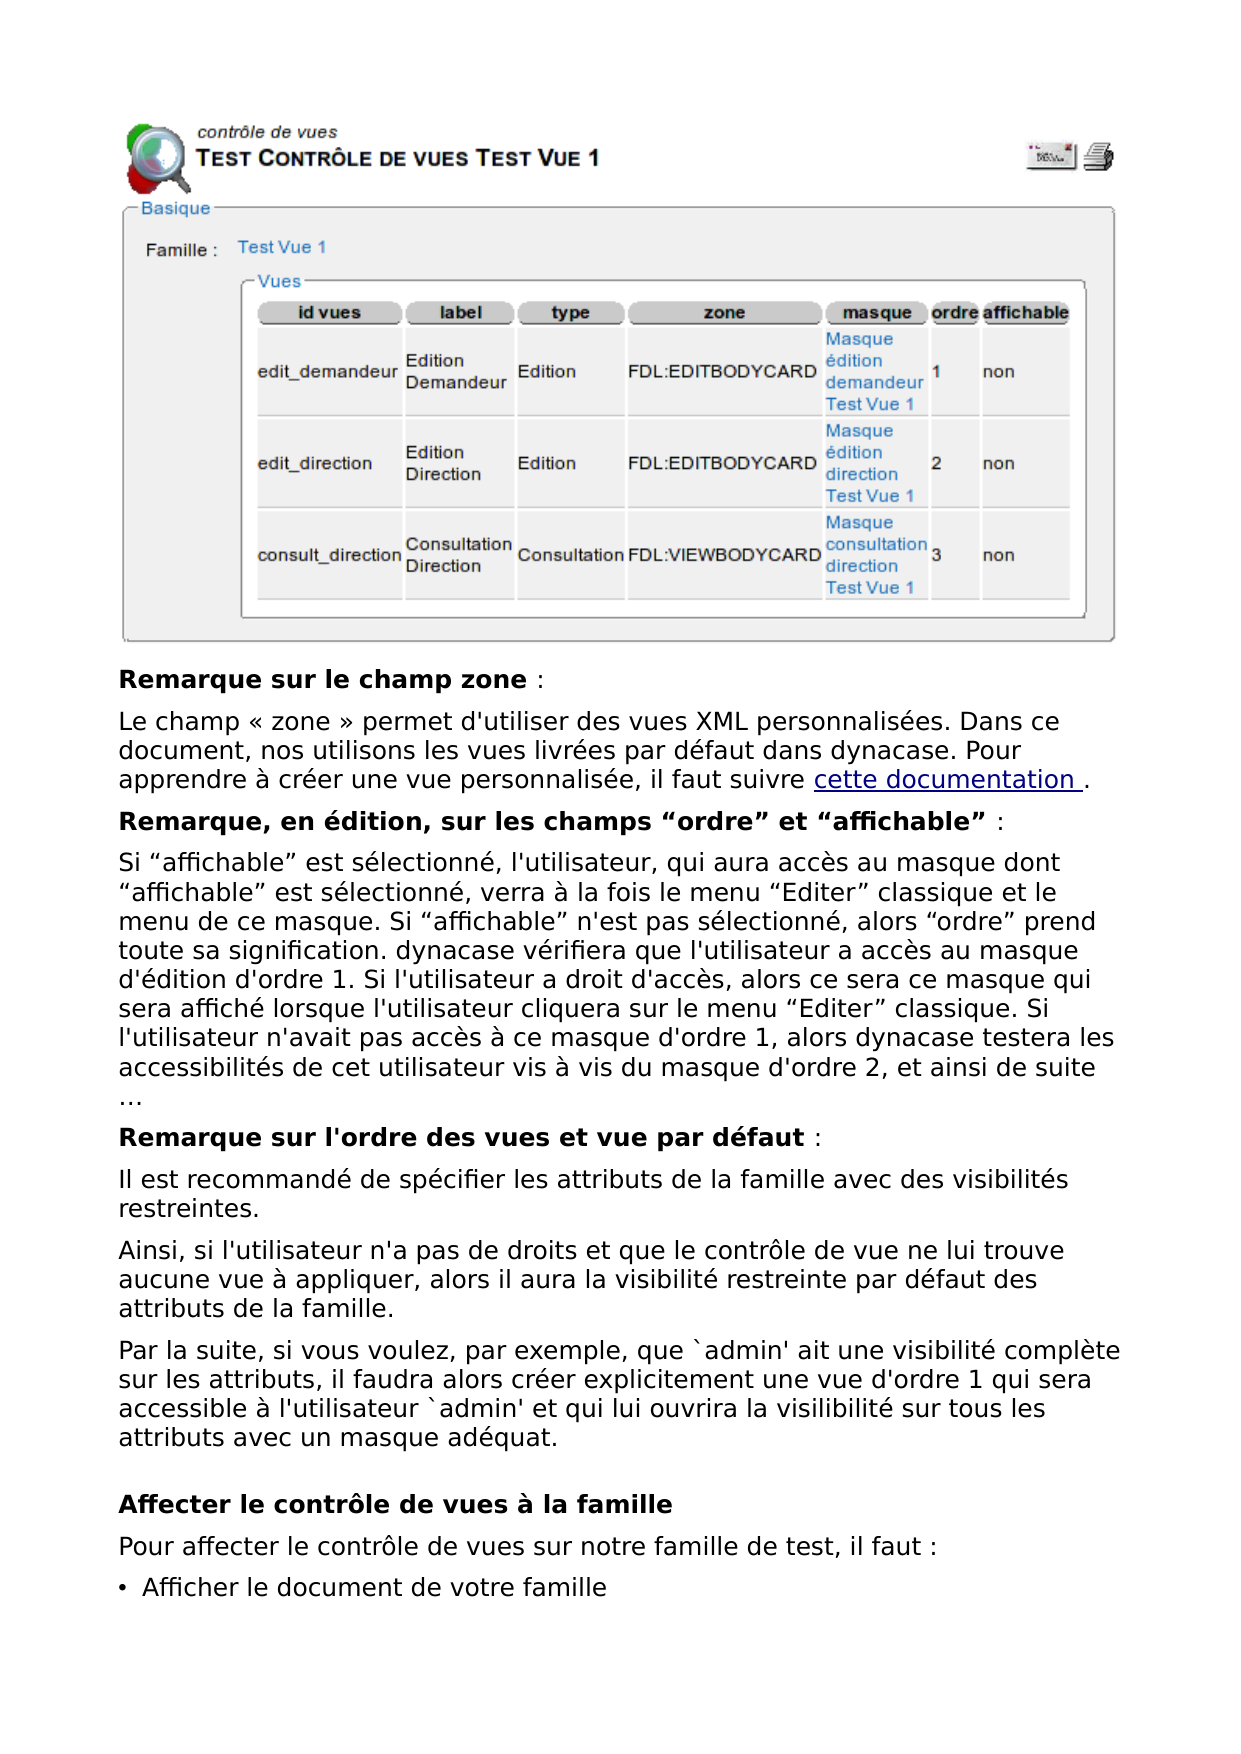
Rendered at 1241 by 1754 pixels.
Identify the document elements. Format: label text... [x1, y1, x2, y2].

text Remarque sur le champ zone : [118, 665, 1122, 694]
text Par la suite, si vous voulez, par exemple, que `admin' ait une visibilité complète sur les attributs, il faudra alors créer explicitement une vue d'ordre 1 qui sera accessible à l'utilisateur `admin' et qui lui ouvrira la visilibilité sur tous les attributs avec un masque adéquat. [118, 1336, 1122, 1453]
text Pour affecter le contrôle de vues sur notre famille de test, il faut : [118, 1532, 1122, 1561]
list Afficher le document de votre famille [118, 1573, 1122, 1603]
text Le champ « zone » permet d'utiliser des vues XML personnalisées. Dans ce document, nos utilisons les vues livrées par défaut dans dynacase. Pour apprendre à créer une vue personnalisée, il faut suivre cette documentation . [118, 707, 1122, 794]
text Remarque, en édition, sur les champs “ordre” et “affichable” : [118, 807, 1122, 836]
text Ainsi, si l'utilisateur n'a pas de droits et que le contrôle de vue ne lui trouve aucune vue à appliquer, alors il aura la visibilité restreinte par défaut des attributs de la famille. [118, 1236, 1122, 1323]
text Si “affichable” est sélectionné, l'utilisateur, qui aura accès au masque dont “affichable” est sélectionné, verra à la fois le menu “Editer” classique et le menu de ce masque. Si “affichable” n'est pas sélectionné, alors “ordre” prend toute sa signification. dynacase vérifiera que l'utilisateur a accès au masque d'édition d'ordre 1. Si l'utilisateur a droit d'accès, alors ce sera ce masque qui sera affiché lorsque l'utilisateur cliquera sur le menu “Editer” classique. Si l'utilisateur n'avait pas accès à ce masque d'ordre 1, alors dynacase testera les accessibilités de cet utilisateur vis à vis du masque d'ordre 2, et ainsi de suite … [118, 848, 1122, 1111]
text Il est recommandé de spécifier les attributs de la famille avec des visibilités restreintes. [118, 1165, 1122, 1223]
text Remarque sur l'ordre des vues et vue par défaut : [118, 1123, 1122, 1153]
picture [118, 118, 1123, 653]
subtitle Affecter le contrôle de vues à la famille [118, 1490, 1122, 1519]
